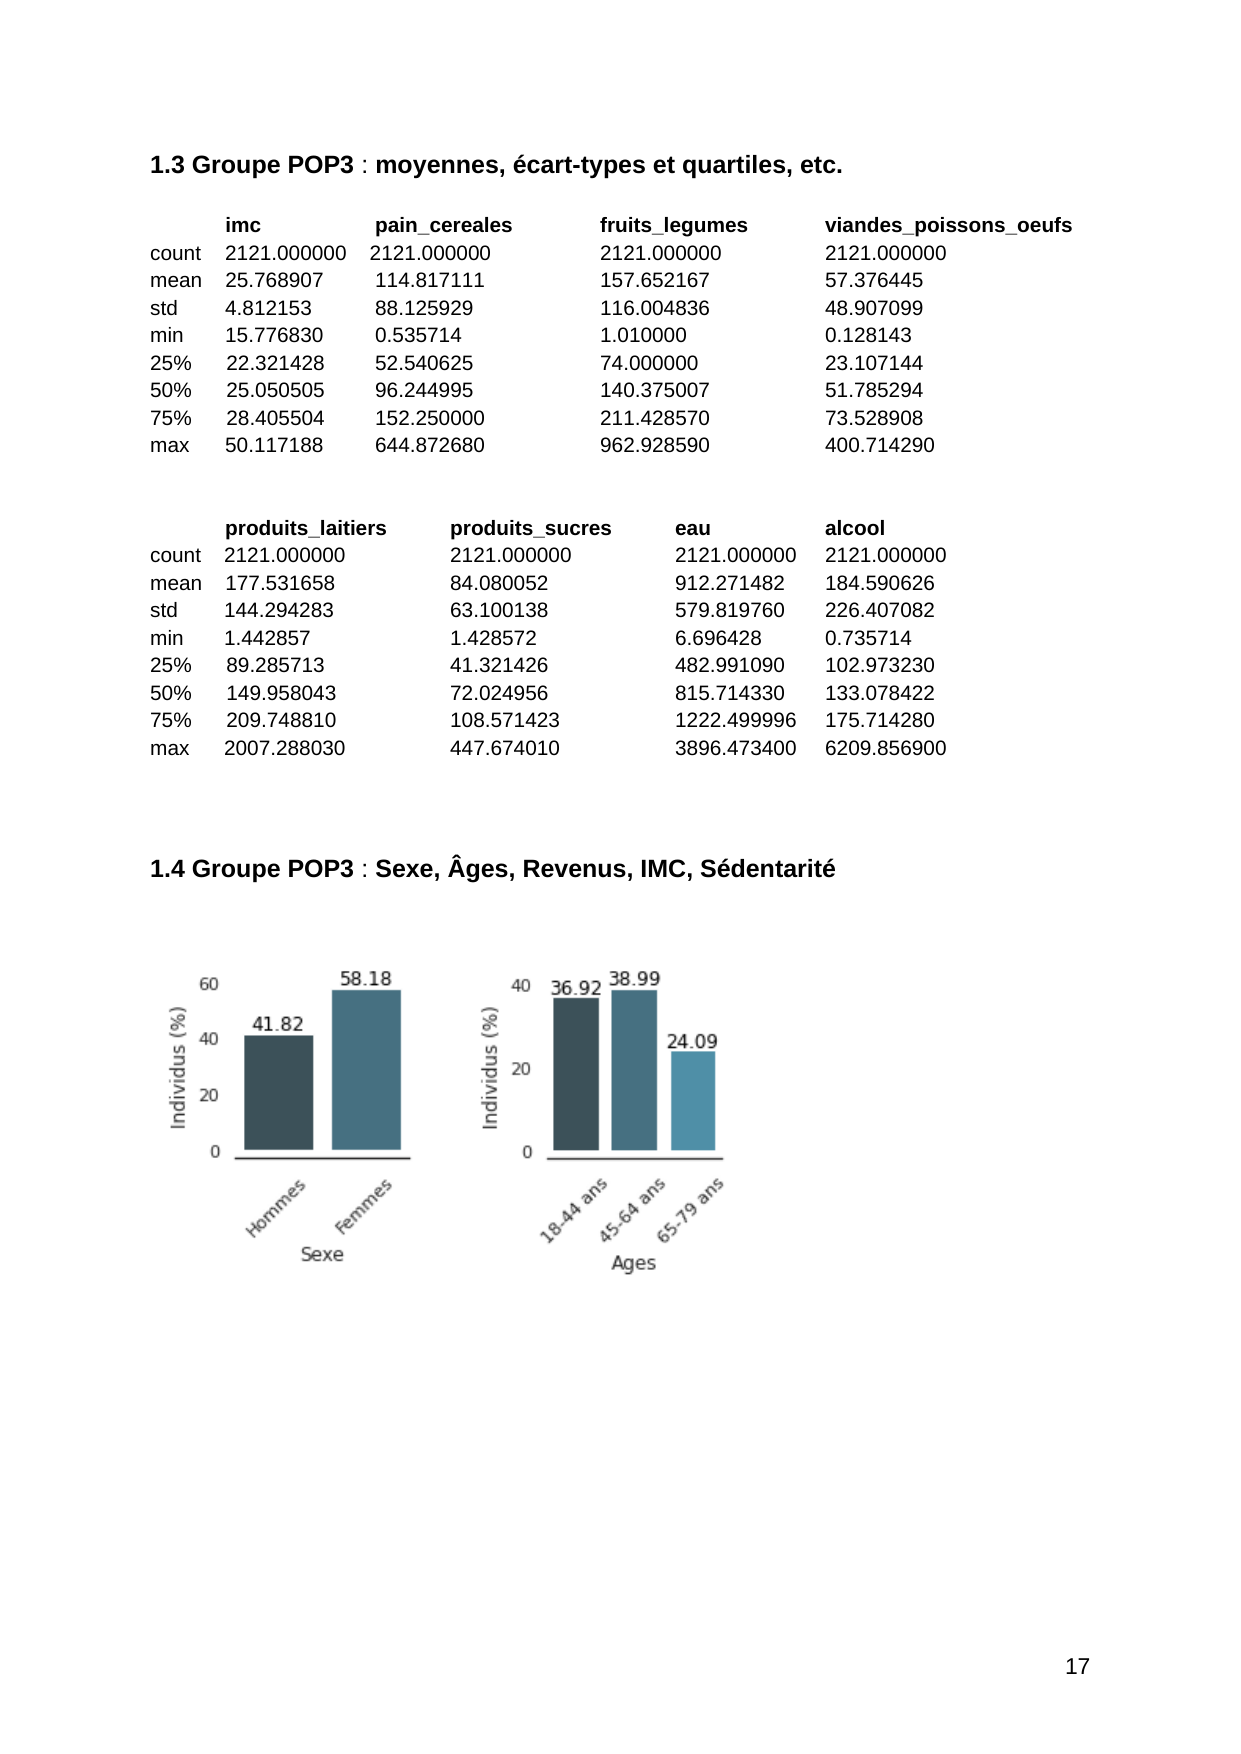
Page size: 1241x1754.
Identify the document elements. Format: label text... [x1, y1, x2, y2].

text min 1.442857 1.428572 6.696428 0.735714 [150, 626, 1090, 650]
text produits_laitiers produits_sucres eau alcool [150, 516, 1090, 540]
text max 50.117188 644.872680 962.928590 400.714290 [150, 433, 1090, 457]
text mean 25.768907 114.817111 157.652167 57.376445 [150, 268, 1090, 292]
text 50% 25.050505 96.244995 140.375007 51.785294 [150, 378, 1090, 402]
picture [160, 959, 420, 1277]
text count 2121.000000 2121.000000 2121.000000 2121.000000 [150, 241, 1090, 265]
text count 2121.000000 2121.000000 2121.000000 2121.000000 [150, 543, 1090, 567]
text imc pain_cereales fruits_legumes viandes_poissons_oeufs [150, 213, 1090, 237]
text 25% 89.285713 41.321426 482.991090 102.973230 [150, 653, 1090, 677]
text std 144.294283 63.100138 579.819760 226.407082 [150, 598, 1090, 622]
picture [472, 959, 739, 1284]
text 75% 209.748810 108.571423 1222.499996 175.714280 [150, 708, 1090, 732]
text 75% 28.405504 152.250000 211.428570 73.528908 [150, 406, 1090, 430]
text 1.4 Groupe POP3 : Sexe, Âges, Revenus, IMC, Sédentarité [150, 854, 1090, 883]
text 50% 149.958043 72.024956 815.714330 133.078422 [150, 681, 1090, 705]
text 25% 22.321428 52.540625 74.000000 23.107144 [150, 351, 1090, 375]
table_header [464, 949, 1086, 1294]
text std 4.812153 88.125929 116.004836 48.907099 [150, 296, 1090, 320]
text min 15.776830 0.535714 1.010000 0.128143 [150, 323, 1090, 347]
text mean 177.531658 84.080052 912.271482 184.590626 [150, 571, 1090, 595]
table_header [151, 949, 461, 1294]
text 1.3 Groupe POP3 : moyennes, écart-types et quartiles, etc. [150, 150, 1090, 179]
text max 2007.288030 447.674010 3896.473400 6209.856900 [150, 736, 1090, 760]
